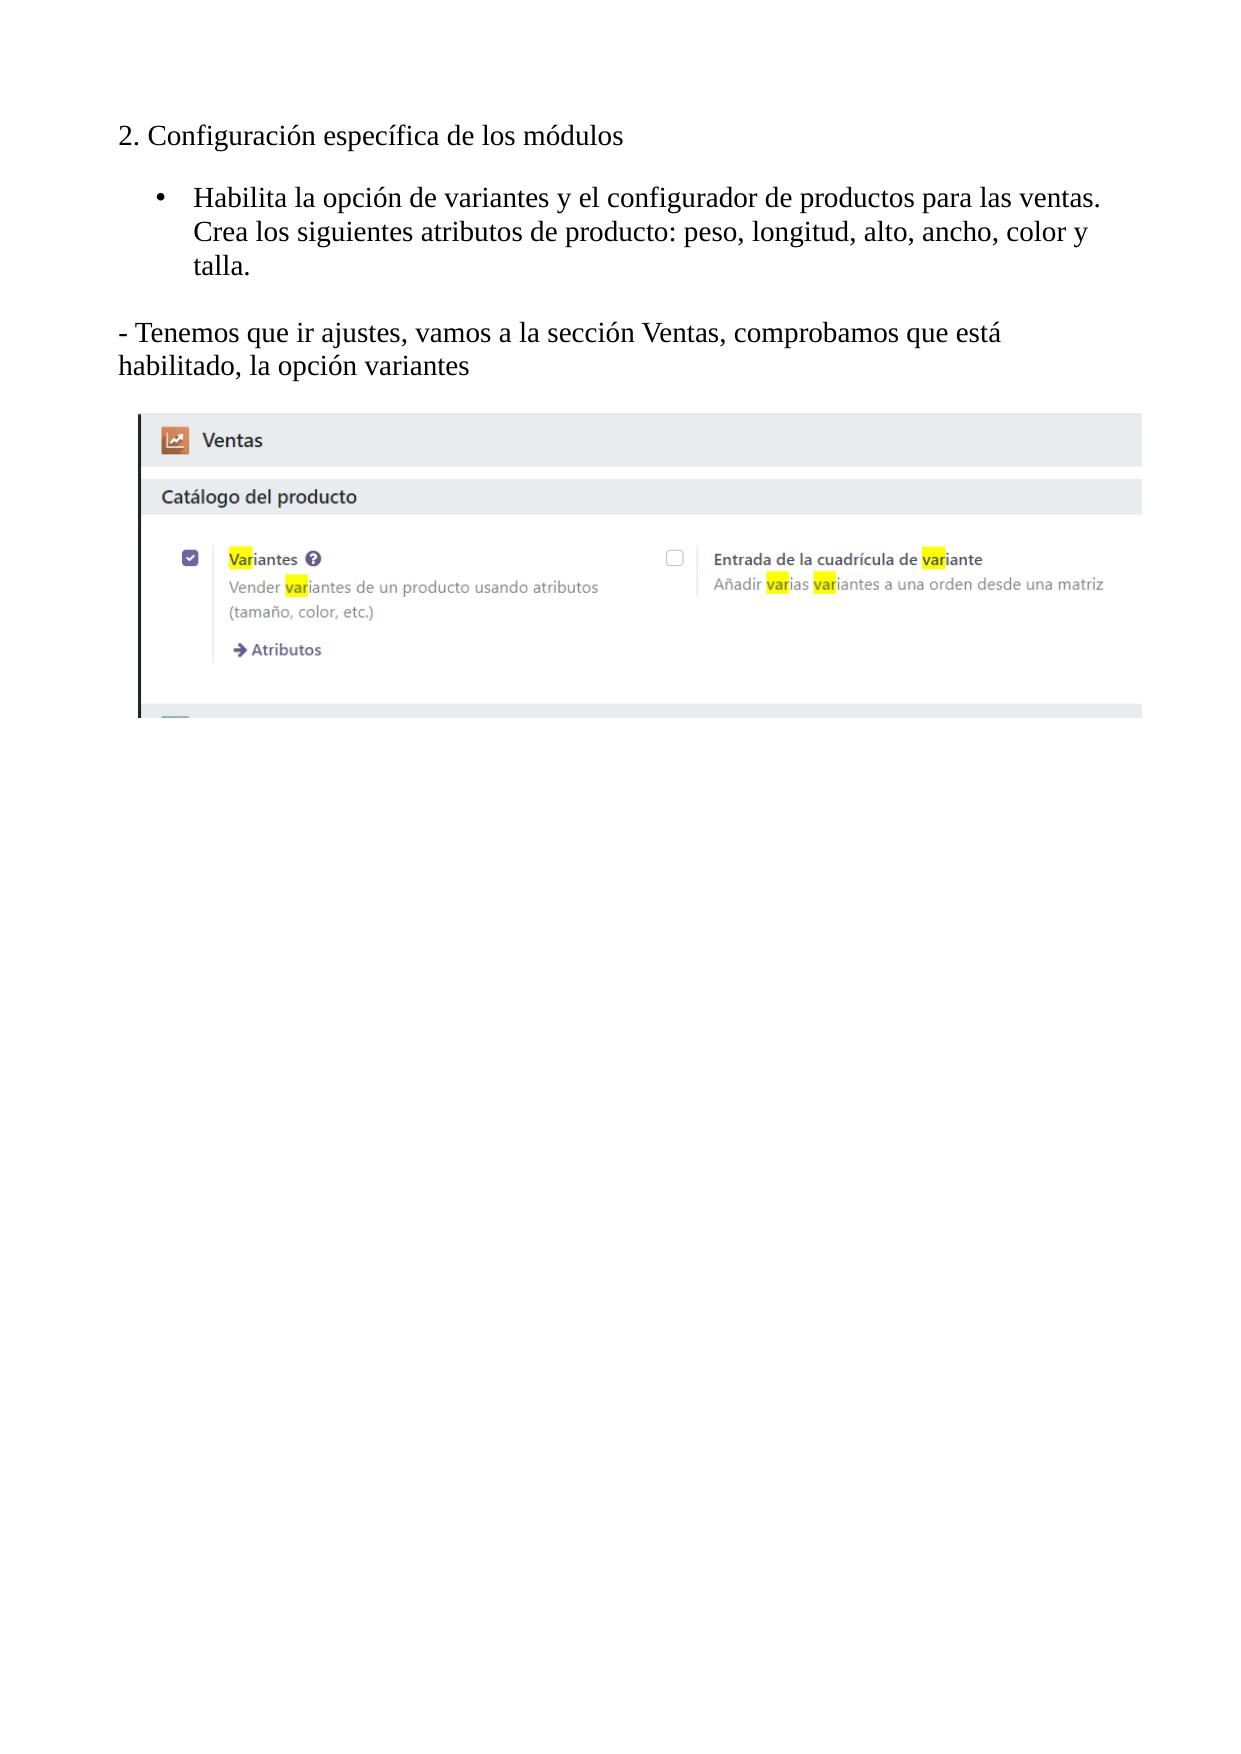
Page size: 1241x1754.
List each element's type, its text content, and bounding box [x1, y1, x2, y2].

text - Tenemos que ir ajustes, vamos a la sección Ventas, comprobamos que está habilitado, la opción variantes [118, 315, 1122, 382]
list talla. [156, 248, 1122, 281]
list Habilita la opción de variantes y el configurador de productos para las ventas. [156, 180, 1122, 214]
text 2. Configuración específica de los módulos [118, 118, 1122, 152]
list Crea los siguientes atributos de producto: peso, longitud, alto, ancho, color y [156, 214, 1122, 248]
picture [138, 402, 1143, 718]
